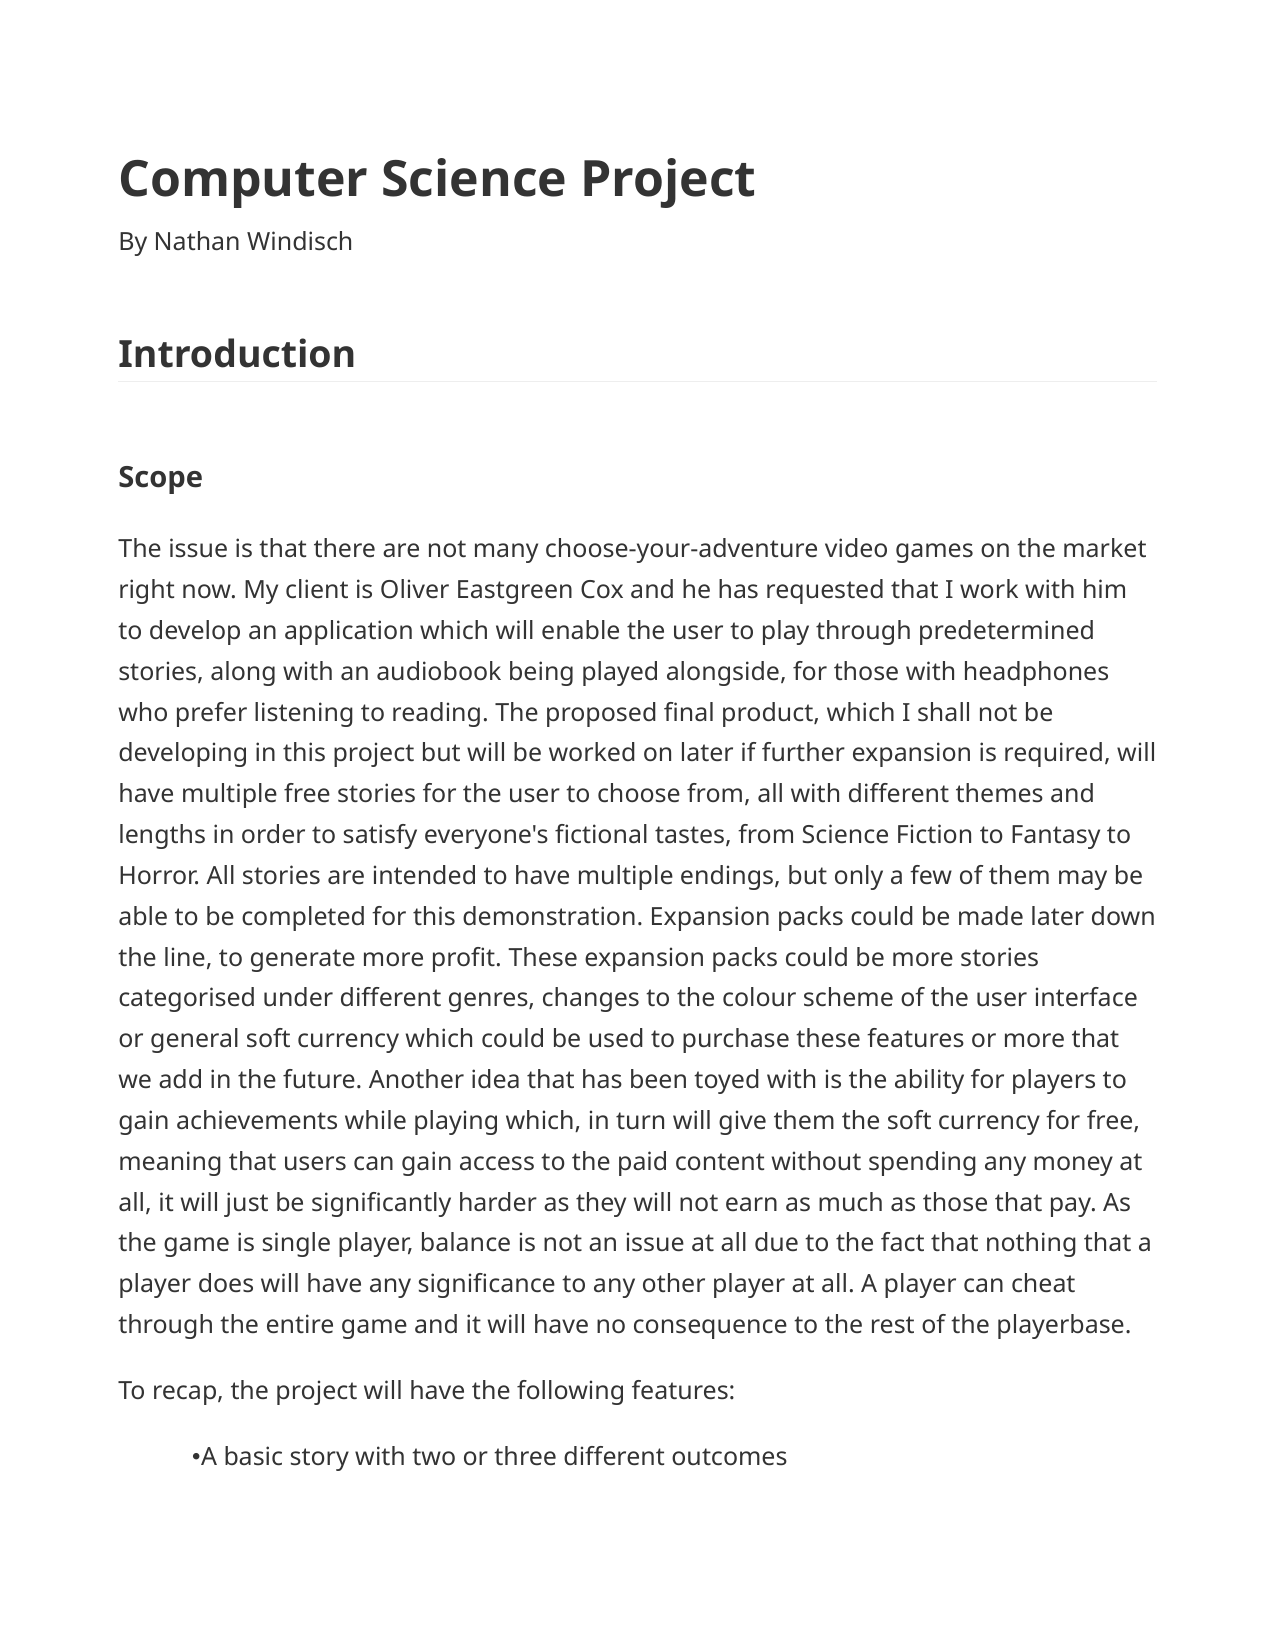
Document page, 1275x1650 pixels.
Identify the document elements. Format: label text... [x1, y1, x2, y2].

text The issue is that there are not many choose-your-adventure video games on the market right now. My client is Oliver Eastgreen Cox and he has requested that I work with him to develop an application which will enable the user to play through predetermined stories, along with an audiobook being played alongside, for those with headphones who prefer listening to reading. The proposed final product, which I shall not be developing in this project but will be worked on later if further expansion is required, will have multiple free stories for the user to choose from, all with different themes and lengths in order to satisfy everyone's fictional tastes, from Science Fiction to Fantasy to Horror. All stories are intended to have multiple endings, but only a few of them may be able to be completed for this demonstration. Expansion packs could be made later down the line, to generate more profit. These expansion packs could be more stories categorised under different genres, changes to the colour scheme of the user interface or general soft currency which could be used to purchase these features or more that we add in the future. Another idea that has been toyed with is the ability for players to gain achievements while playing which, in turn will give them the soft currency for free, meaning that users can gain access to the paid content without spending any money at all, it will just be significantly harder as they will not earn as much as those that pay. As the game is single player, balance is not an issue at all due to the fact that nothing that a player does will have any significance to any other player at all. A player can cheat through the entire game and it will have no consequence to the rest of the playerbase. [118, 531, 1157, 1341]
list A basic story with two or three different outcomes [118, 1438, 1157, 1472]
subtitle Computer Science Project [118, 143, 1157, 211]
text To recap, the project will have the following features: [118, 1373, 1157, 1407]
subtitle Introduction [118, 327, 1157, 381]
subtitle Scope [118, 456, 1157, 496]
text By Nathan Windisch [118, 224, 1157, 258]
